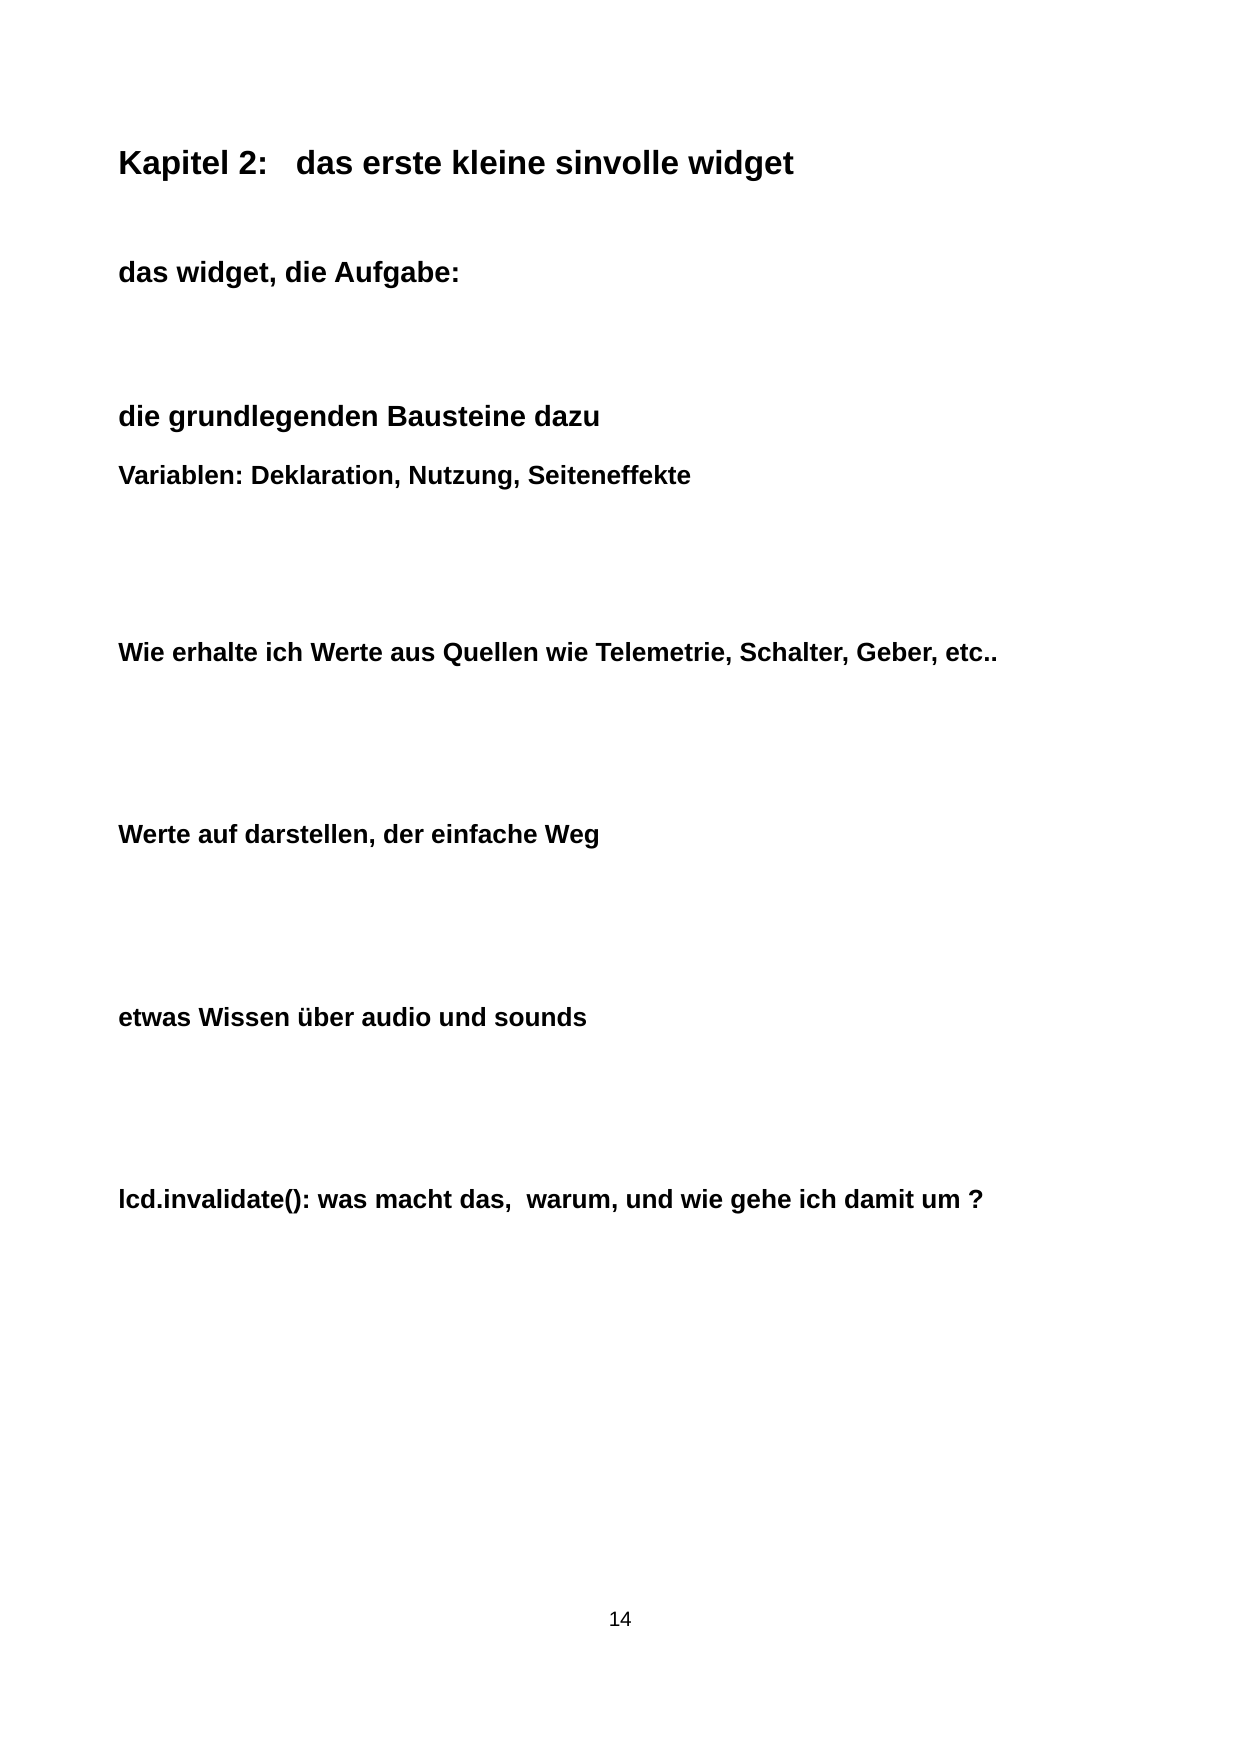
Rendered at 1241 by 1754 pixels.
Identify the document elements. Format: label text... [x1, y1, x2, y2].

subtitle lcd.invalidate(): was macht das, warum, und wie gehe ich damit um ? [118, 1184, 1122, 1214]
subtitle Werte auf darstellen, der einfache Weg [118, 819, 1122, 849]
subtitle Wie erhalte ich Werte aus Quellen wie Telemetrie, Schalter, Geber, etc.. [118, 637, 1122, 667]
subtitle die grundlegenden Bausteine dazu [118, 399, 1122, 433]
subtitle das widget, die Aufgabe: [118, 255, 1122, 289]
subtitle Kapitel 2: das erste kleine sinvolle widget [118, 143, 1122, 182]
subtitle Variablen: Deklaration, Nutzung, Seiteneffekte [118, 460, 1122, 490]
subtitle etwas Wissen über audio und sounds [118, 1001, 1122, 1032]
